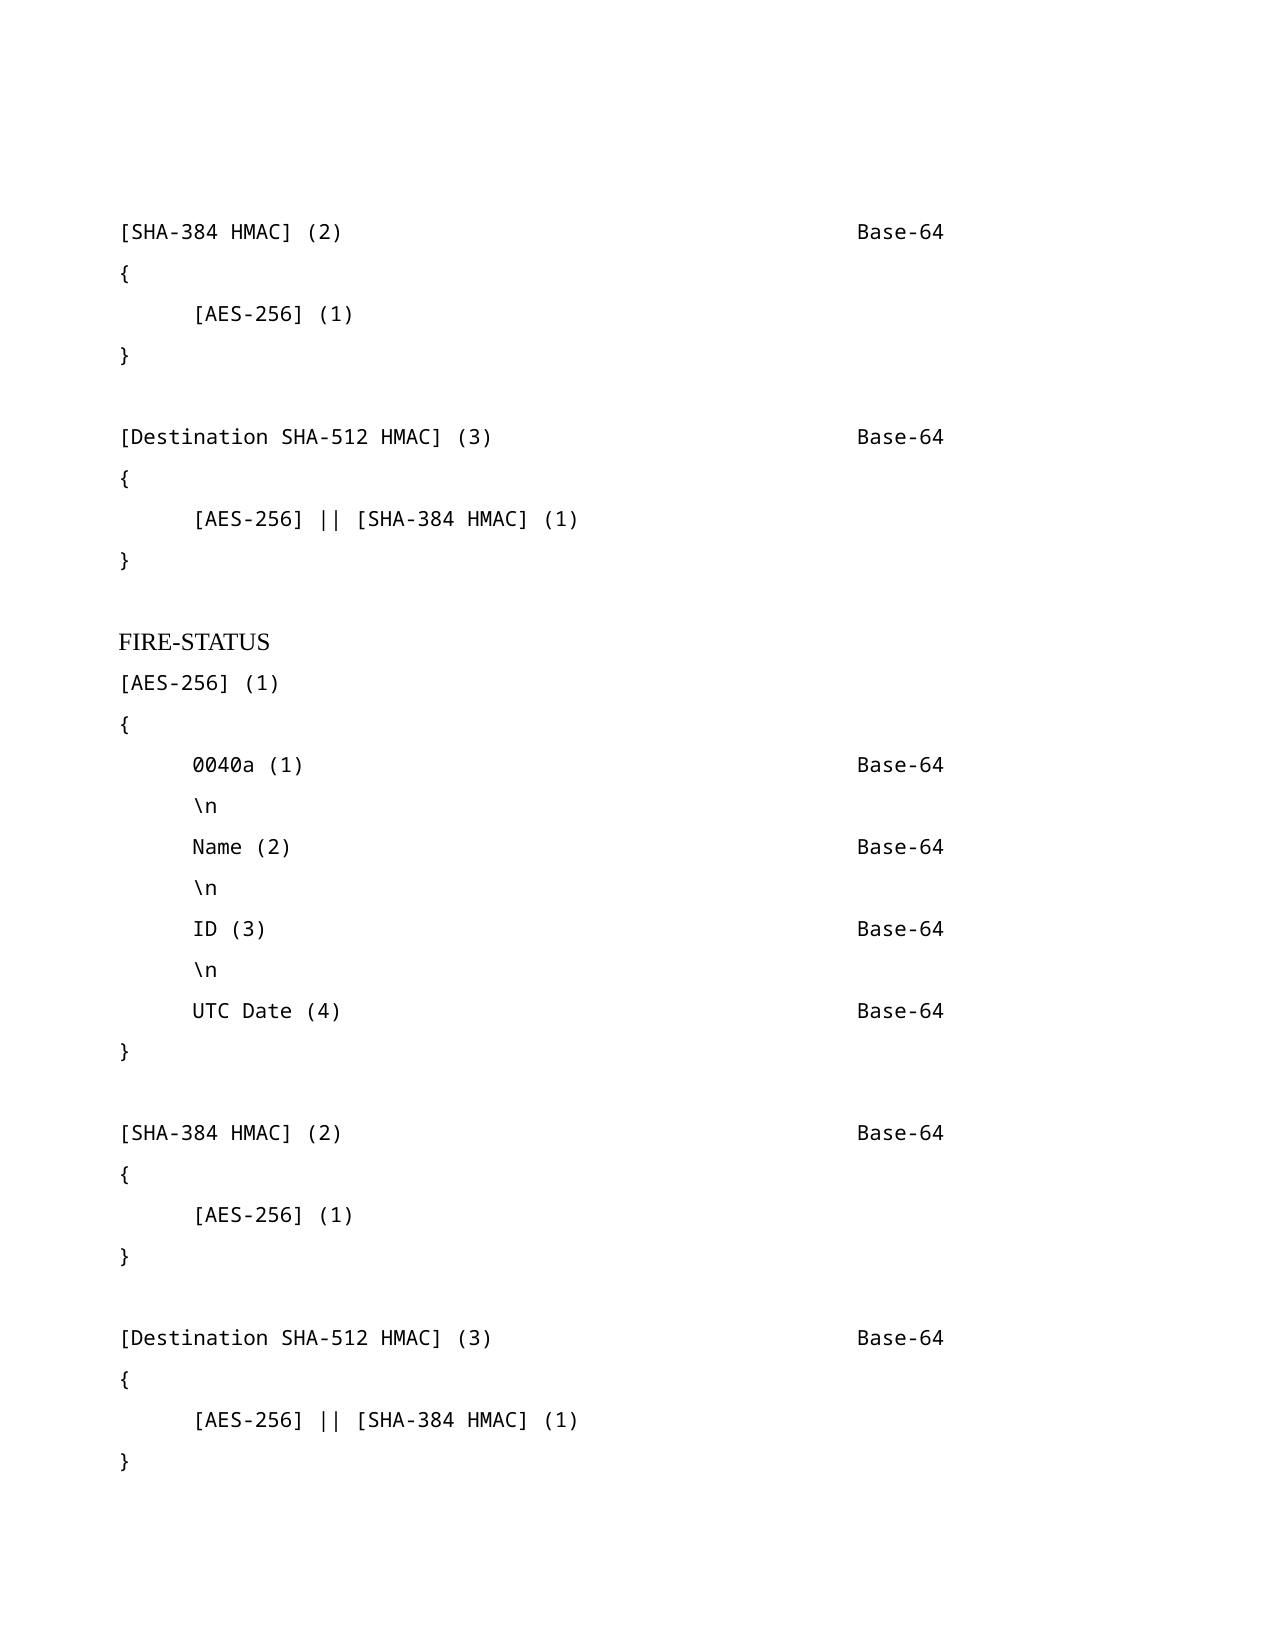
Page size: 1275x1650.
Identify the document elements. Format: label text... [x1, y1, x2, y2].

text [AES-256] || [SHA-384 HMAC] (1) [118, 1405, 1157, 1433]
text [AES-256] (1) [118, 1200, 1157, 1229]
text } [118, 545, 1157, 573]
text } [118, 340, 1157, 368]
text UTC Date (4) Base-64 [118, 996, 1157, 1024]
text [Destination SHA-512 HMAC] (3) Base-64 [118, 1323, 1157, 1352]
text 0040a (1) Base-64 [118, 750, 1157, 778]
text { [118, 1364, 1157, 1393]
text { [118, 1159, 1157, 1188]
text \n [118, 791, 1157, 819]
text } [118, 1446, 1157, 1474]
text [SHA-384 HMAC] (2) Base-64 [118, 1118, 1157, 1147]
text [AES-256] (1) [118, 299, 1157, 328]
text \n [118, 873, 1157, 901]
text { [118, 709, 1157, 738]
text [AES-256] || [SHA-384 HMAC] (1) [118, 504, 1157, 532]
text } [118, 1037, 1157, 1065]
text } [118, 1241, 1157, 1270]
text [Destination SHA-512 HMAC] (3) Base-64 [118, 422, 1157, 450]
text Name (2) Base-64 [118, 832, 1157, 860]
text { [118, 463, 1157, 491]
text [AES-256] (1) [118, 668, 1157, 697]
text FIRE-STATUS [118, 627, 1157, 656]
text ID (3) Base-64 [118, 914, 1157, 942]
text { [118, 258, 1157, 287]
text [SHA-384 HMAC] (2) Base-64 [118, 217, 1157, 246]
text \n [118, 955, 1157, 983]
